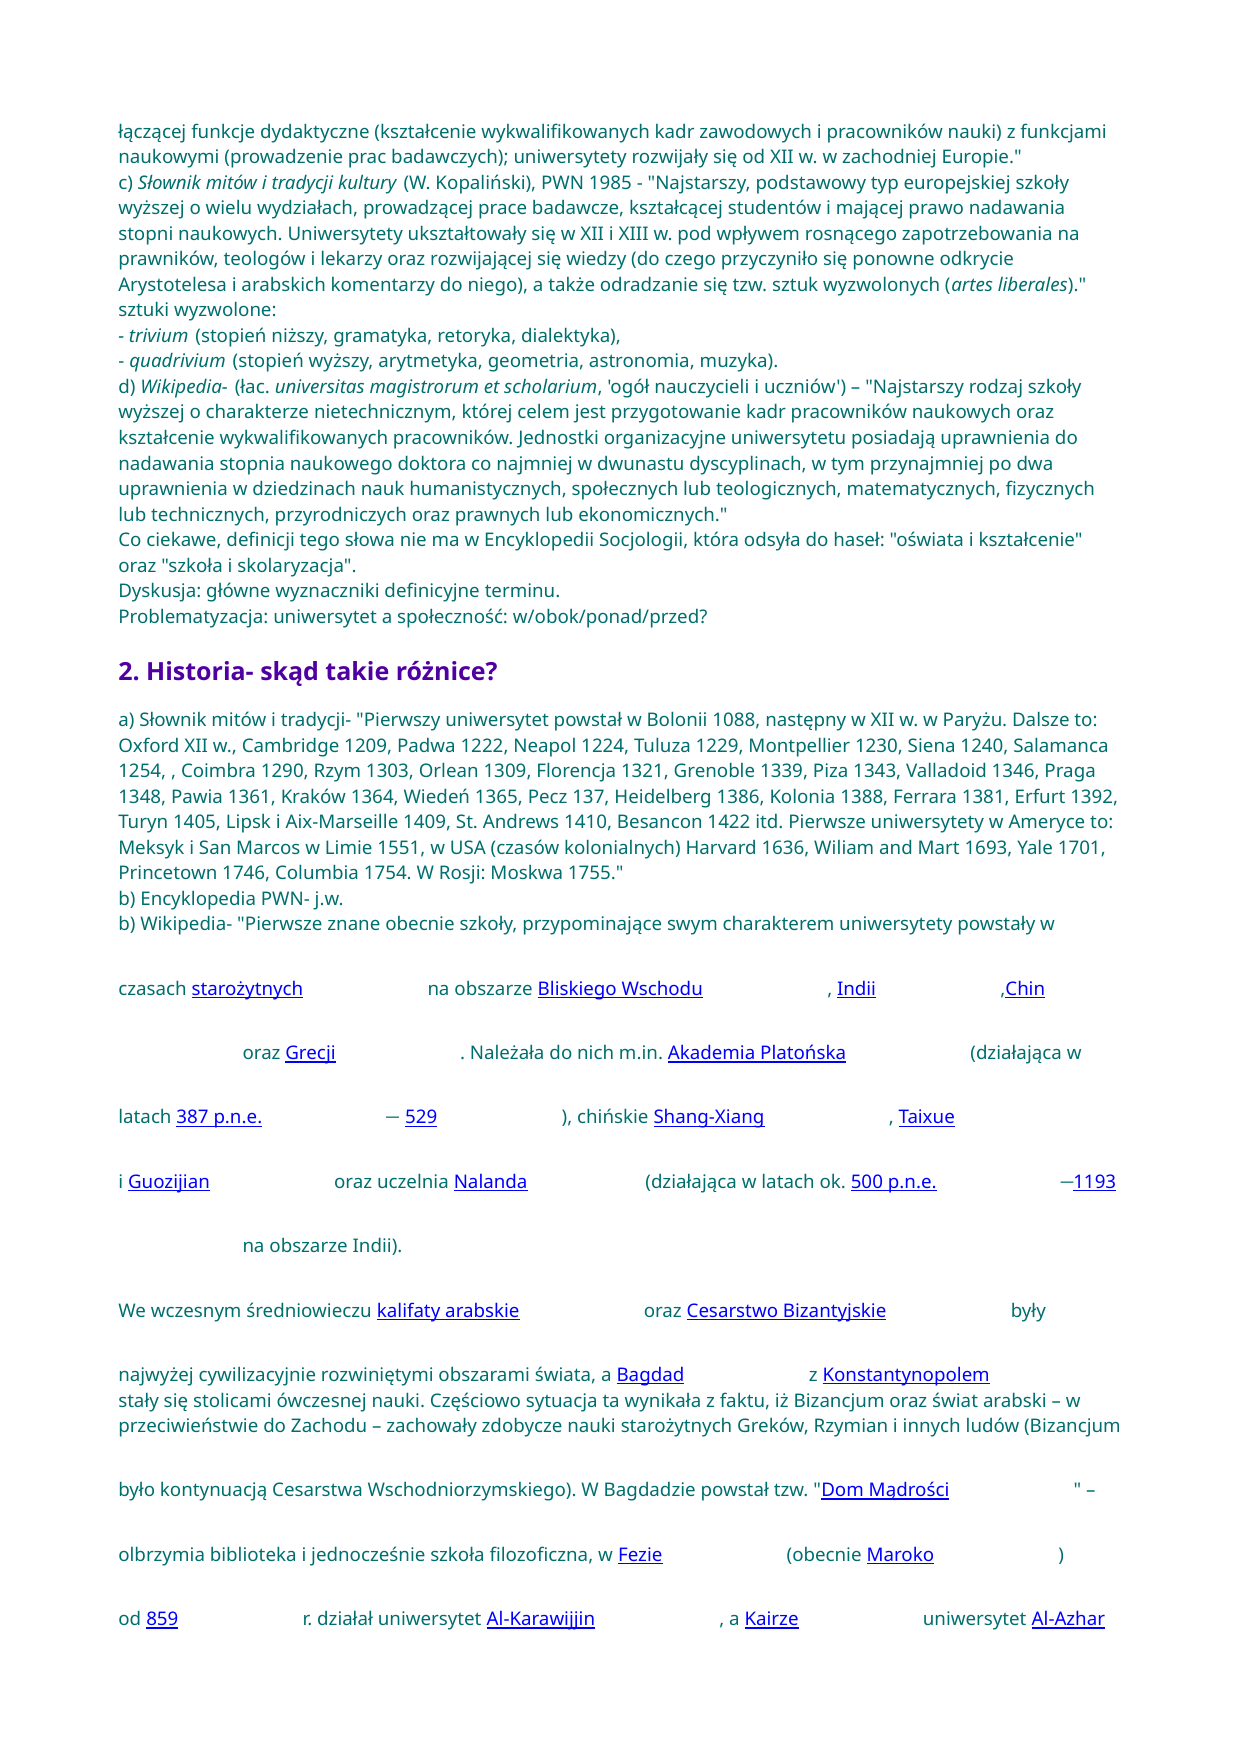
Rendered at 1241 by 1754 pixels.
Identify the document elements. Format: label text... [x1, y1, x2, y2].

text a) Słownik mitów i tradycji- "Pierwszy uniwersytet powstał w Bolonii 1088, następny w XII w. w Paryżu. Dalsze to: Oxford XII w., Cambridge 1209, Padwa 1222, Neapol 1224, Tuluza 1229, Montpellier 1230, Siena 1240, Salamanca 1254, , Coimbra 1290, Rzym 1303, Orlean 1309, Florencja 1321, Grenoble 1339, Piza 1343, Valladoid 1346, Praga 1348, Pawia 1361, Kraków 1364, Wiedeń 1365, Pecz 137, Heidelberg 1386, Kolonia 1388, Ferrara 1381, Erfurt 1392, Turyn 1405, Lipsk i Aix-Marseille 1409, St. Andrews 1410, Besancon 1422 itd. Pierwsze uniwersytety w Ameryce to: Meksyk i San Marcos w Limie 1551, w USA (czasów kolonialnych) Harvard 1636, Wiliam and Mart 1693, Yale 1701, Princetown 1746, Columbia 1754. W Rosji: Moskwa 1755." b) Encyklopedia PWN- j.w. b) Wikipedia- "Pierwsze znane obecnie szkoły, przypominające swym charakterem uniwersytety powstały w czasach starożytnych na obszarze Bliskiego Wschodu , Indii ,Chin oraz Grecji . Należała do nich m.in. Akademia Platońska (działająca w latach 387 p.n.e. – 529 ), chińskie Shang-Xiang , Taixue i Guozijian oraz uczelnia Nalanda(działająca w latach ok. 500 p.n.e. –1193 na obszarze Indii). We wczesnym średniowieczu kalifaty arabskie oraz Cesarstwo Bizantyjskie były najwyżej cywilizacyjnie rozwiniętymi obszarami świata, a Bagdad z Konstantynopolem stały się stolicami ówczesnej nauki. Częściowo sytuacja ta wynikała z faktu, iż Bizancjum oraz świat arabski – w przeciwieństwie do Zachodu – zachowały zdobycze nauki starożytnych Greków, Rzymian i innych ludów (Bizancjum było kontynuacją Cesarstwa Wschodniorzymskiego). W Bagdadzie powstał tzw. "Dom Mądrości " – olbrzymia biblioteka i jednocześnie szkoła filozoficzna, w Fezie (obecnie Maroko ) od 859 r. działał uniwersytet Al-Karawijjin , a Kairze uniwersytet Al-Azhar [118, 707, 1122, 1631]
subtitle 2. Historia- skąd takie różnice? [118, 653, 1122, 688]
text łączącej funkcje dydaktyczne (kształcenie wykwalifikowanych kadr zawodowych i pracowników nauki) z funkcjami naukowymi (prowadzenie prac badawczych); uniwersytety rozwijały się od XII w. w zachodniej Europie." c) Słownik mitów i tradycji kultury (W. Kopaliński), PWN 1985 - "Najstarszy, podstawowy typ europejskiej szkoły wyższej o wielu wydziałach, prowadzącej prace badawcze, kształcącej studentów i mającej prawo nadawania stopni naukowych. Uniwersytety ukształtowały się w XII i XIII w. pod wpływem rosnącego zapotrzebowania na prawników, teologów i lekarzy oraz rozwijającej się wiedzy (do czego przyczyniło się ponowne odkrycie Arystotelesa i arabskich komentarzy do niego), a także odradzanie się tzw. sztuk wyzwolonych (artes liberales)." sztuki wyzwolone: - trivium (stopień niższy, gramatyka, retoryka, dialektyka), - quadrivium (stopień wyższy, arytmetyka, geometria, astronomia, muzyka). d) Wikipedia- (łac. universitas magistrorum et scholarium, 'ogół nauczycieli i uczniów') – "Najstarszy rodzaj szkoły wyższej o charakterze nietechnicznym, której celem jest przygotowanie kadr pracowników naukowych oraz kształcenie wykwalifikowanych pracowników. Jednostki organizacyjne uniwersytetu posiadają uprawnienia do nadawania stopnia naukowego doktora co najmniej w dwunastu dyscyplinach, w tym przynajmniej po dwa uprawnienia w dziedzinach nauk humanistycznych, społecznych lub teologicznych, matematycznych, fizycznych lub technicznych, przyrodniczych oraz prawnych lub ekonomicznych." Co ciekawe, definicji tego słowa nie ma w Encyklopedii Socjologii, która odsyła do haseł: "oświata i kształcenie" oraz "szkoła i skolaryzacja". Dyskusja: główne wyznaczniki definicyjne terminu. Problematyzacja: uniwersytet a społeczność: w/obok/ponad/przed? [118, 118, 1122, 628]
